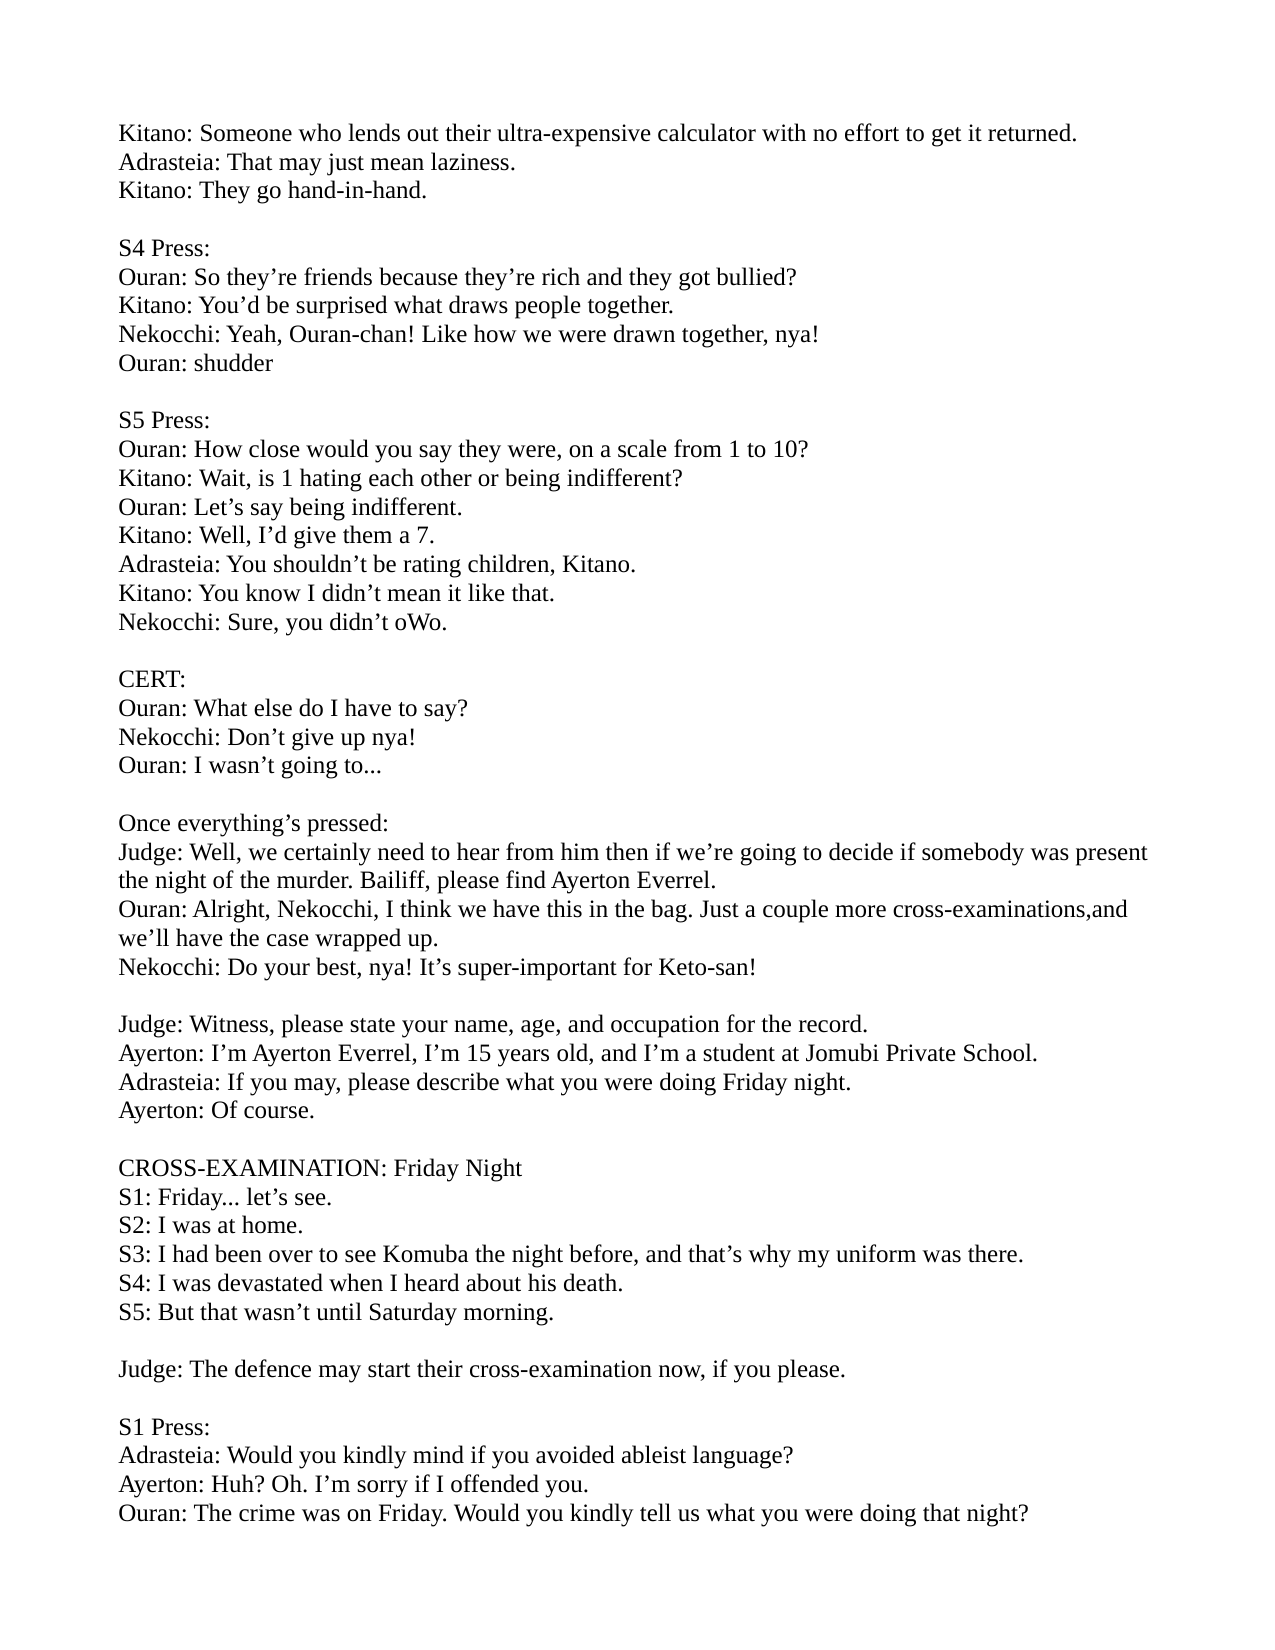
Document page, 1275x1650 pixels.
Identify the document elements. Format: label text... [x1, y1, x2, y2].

text Once everything’s pressed: [118, 808, 1157, 837]
text Nekocchi: Yeah, Ouran-chan! Like how we were drawn together, nya! [118, 319, 1157, 348]
text Ouran: Let’s say being indifferent. [118, 492, 1157, 521]
text Ayerton: Of course. [118, 1096, 1157, 1124]
text Ouran: I wasn’t going to... [118, 751, 1157, 779]
text Kitano: You’d be surprised what draws people together. [118, 291, 1157, 319]
text S2: I was at home. [118, 1211, 1157, 1239]
text Adrasteia: You shouldn’t be rating children, Kitano. [118, 549, 1157, 578]
text Ouran: What else do I have to say? [118, 693, 1157, 722]
text S5: But that wasn’t until Saturday morning. [118, 1297, 1157, 1326]
text Kitano: Someone who lends out their ultra-expensive calculator with no effort to get it returned. [118, 118, 1157, 147]
text S4 Press: [118, 233, 1157, 262]
text CROSS-EXAMINATION: Friday Night [118, 1153, 1157, 1182]
text Kitano: You know I didn’t mean it like that. [118, 578, 1157, 607]
text Nekocchi: Don’t give up nya! [118, 722, 1157, 751]
text Kitano: Wait, is 1 hating each other or being indifferent? [118, 463, 1157, 492]
text Judge: Witness, please state your name, age, and occupation for the record. [118, 1009, 1157, 1038]
text Ayerton: Huh? Oh. I’m sorry if I offended you. [118, 1469, 1157, 1498]
text S4: I was devastated when I heard about his death. [118, 1268, 1157, 1297]
text Ouran: Alright, Nekocchi, I think we have this in the bag. Just a couple more cross-examinations,and we’ll have the case wrapped up. [118, 894, 1157, 952]
text Ouran: shudder [118, 348, 1157, 377]
text CERT: [118, 664, 1157, 693]
text S3: I had been over to see Komuba the night before, and that’s why my uniform was there. [118, 1239, 1157, 1268]
text S5 Press: [118, 406, 1157, 434]
text Ouran: So they’re friends because they’re rich and they got bullied? [118, 262, 1157, 291]
text Judge: Well, we certainly need to hear from him then if we’re going to decide if somebody was present the night of the murder. Bailiff, please find Ayerton Everrel. [118, 837, 1157, 894]
text Ayerton: I’m Ayerton Everrel, I’m 15 years old, and I’m a student at Jomubi Private School. [118, 1038, 1157, 1067]
text Nekocchi: Do your best, nya! It’s super-important for Keto-san! [118, 952, 1157, 981]
text Judge: The defence may start their cross-examination now, if you please. [118, 1354, 1157, 1383]
text Ouran: The crime was on Friday. Would you kindly tell us what you were doing that night? [118, 1498, 1157, 1527]
text Adrasteia: Would you kindly mind if you avoided ableist language? [118, 1441, 1157, 1469]
text S1 Press: [118, 1412, 1157, 1441]
text S1: Friday... let’s see. [118, 1182, 1157, 1211]
text Adrasteia: If you may, please describe what you were doing Friday night. [118, 1067, 1157, 1096]
text Adrasteia: That may just mean laziness. [118, 147, 1157, 176]
text Kitano: Well, I’d give them a 7. [118, 521, 1157, 549]
text Ouran: How close would you say they were, on a scale from 1 to 10? [118, 434, 1157, 463]
text Nekocchi: Sure, you didn’t oWo. [118, 607, 1157, 636]
text Kitano: They go hand-in-hand. [118, 176, 1157, 204]
